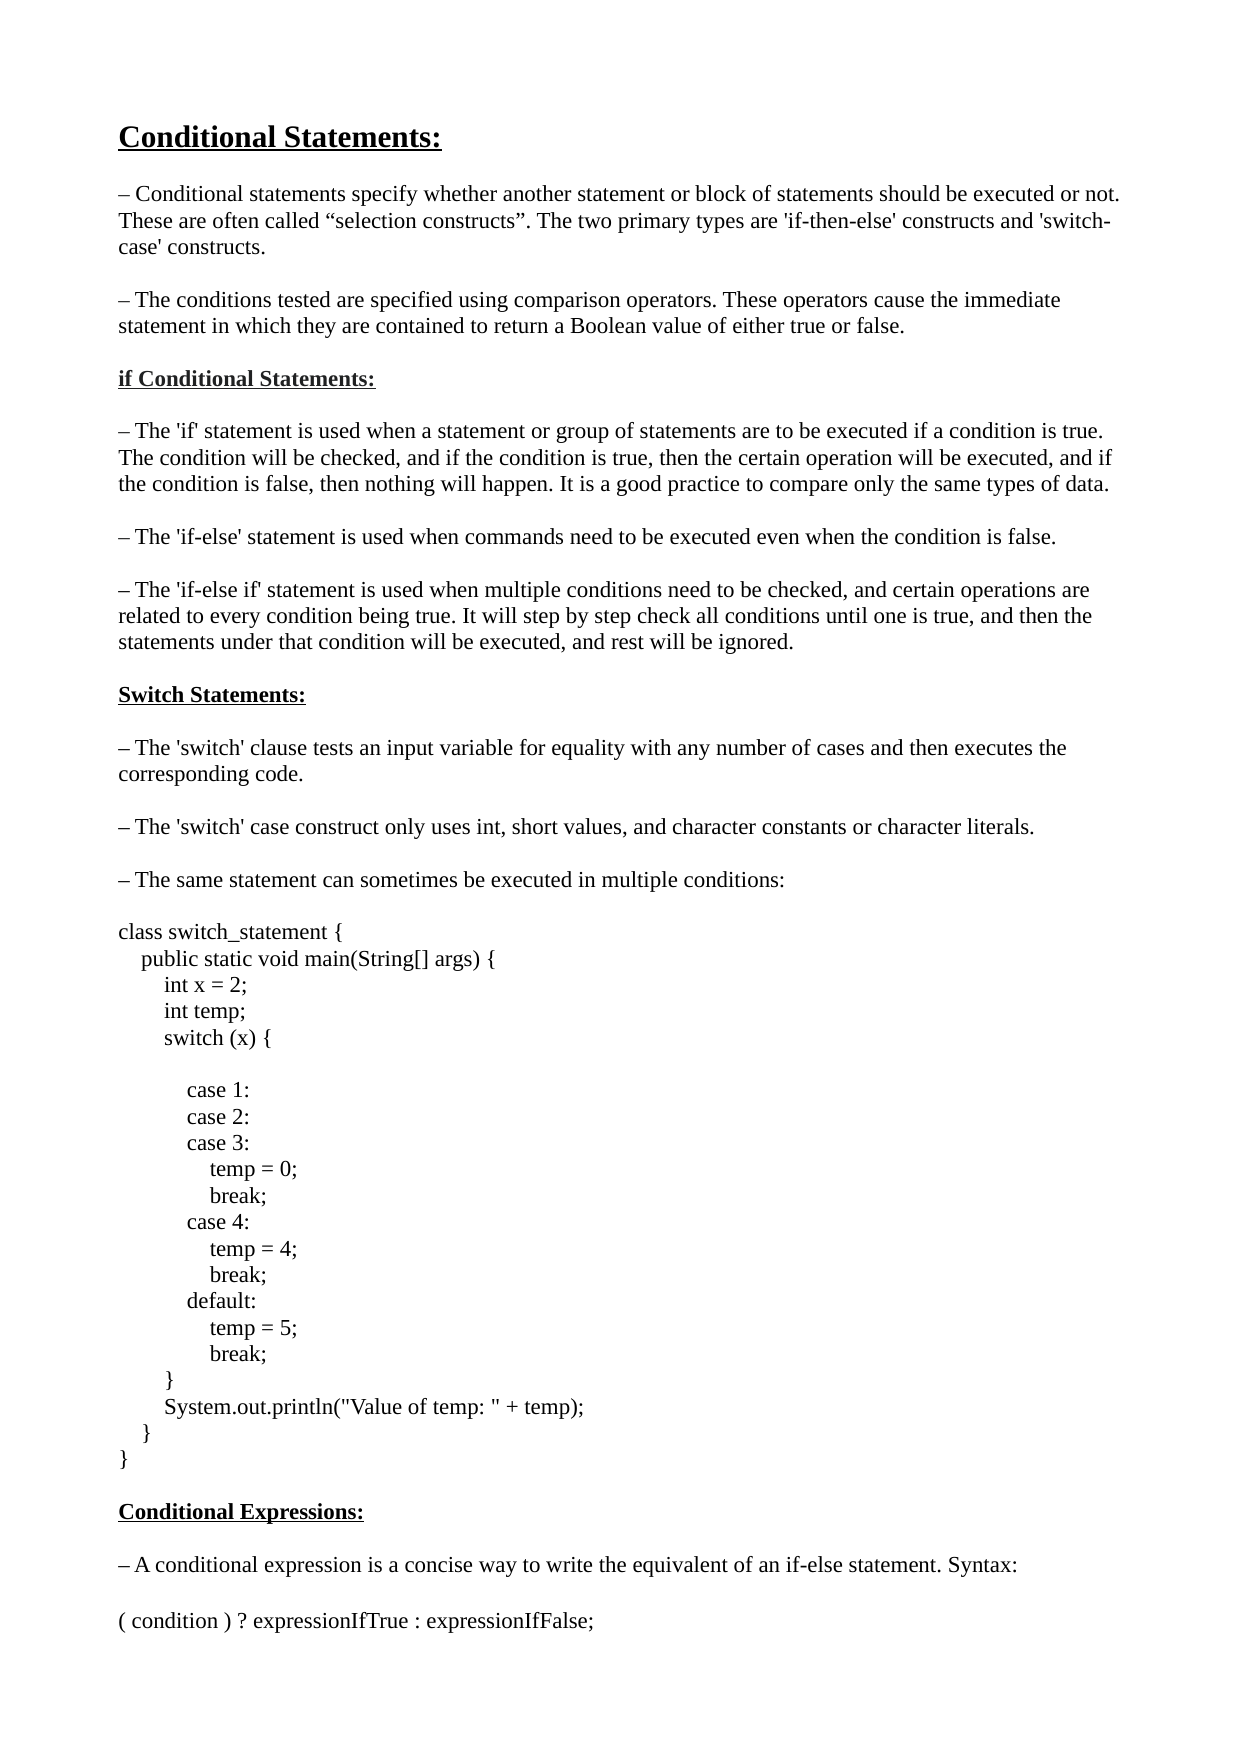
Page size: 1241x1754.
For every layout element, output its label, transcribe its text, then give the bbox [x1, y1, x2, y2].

text break; [118, 1182, 1122, 1208]
text case 2: [118, 1103, 1122, 1129]
text case 1: [118, 1076, 1122, 1103]
text – The conditions tested are specified using comparison operators. These operators cause the immediate statement in which they are contained to return a Boolean value of either true or false. [118, 286, 1122, 338]
text } [118, 1366, 1122, 1393]
text – A conditional expression is a concise way to write the equivalent of an if-else statement. Syntax: [118, 1551, 1122, 1577]
text temp = 5; [118, 1314, 1122, 1340]
text Conditional Statements: [118, 118, 1122, 154]
text – The 'switch' clause tests an input variable for equality with any number of cases and then executes the corresponding code. [118, 734, 1122, 787]
text case 4: [118, 1208, 1122, 1234]
text – The 'if' statement is used when a statement or group of statements are to be executed if a condition is true. The condition will be checked, and if the condition is true, then the certain operation will be executed, and if the condition is false, then nothing will happen. It is a good practice to compare only the same types of data. [118, 418, 1122, 497]
text – Conditional statements specify whether another statement or block of statements should be executed or not. These are often called “selection constructs”. The two primary types are 'if-then-else' constructs and 'switch-case' constructs. [118, 180, 1122, 259]
text } [118, 1445, 1122, 1472]
text Switch Statements: [118, 681, 1122, 707]
text – The 'if-else' statement is used when commands need to be executed even when the condition is false. [118, 523, 1122, 549]
text class switch_statement { [118, 918, 1122, 945]
text break; [118, 1340, 1122, 1366]
text if Conditional Statements: [118, 365, 1122, 391]
text temp = 4; [118, 1234, 1122, 1261]
text } [118, 1419, 1122, 1445]
text – The 'if-else if' statement is used when multiple conditions need to be checked, and certain operations are related to every condition being true. It will step by step check all conditions until one is true, and then the statements under that condition will be executed, and rest will be ignored. [118, 576, 1122, 655]
text int temp; [118, 997, 1122, 1024]
text – The 'switch' case construct only uses int, short values, and character constants or character literals. [118, 813, 1122, 839]
text break; [118, 1261, 1122, 1287]
text System.out.println("Value of temp: " + temp); [118, 1393, 1122, 1419]
text default: [118, 1287, 1122, 1314]
text ( condition ) ? expressionIfTrue : expressionIfFalse; [118, 1607, 1122, 1633]
text int x = 2; [118, 971, 1122, 997]
text – The same statement can sometimes be executed in multiple conditions: [118, 866, 1122, 892]
text case 3: [118, 1129, 1122, 1156]
text switch (x) { [118, 1024, 1122, 1050]
text Conditional Expressions: [118, 1498, 1122, 1524]
text temp = 0; [118, 1156, 1122, 1182]
text public static void main(String[] args) { [118, 945, 1122, 971]
